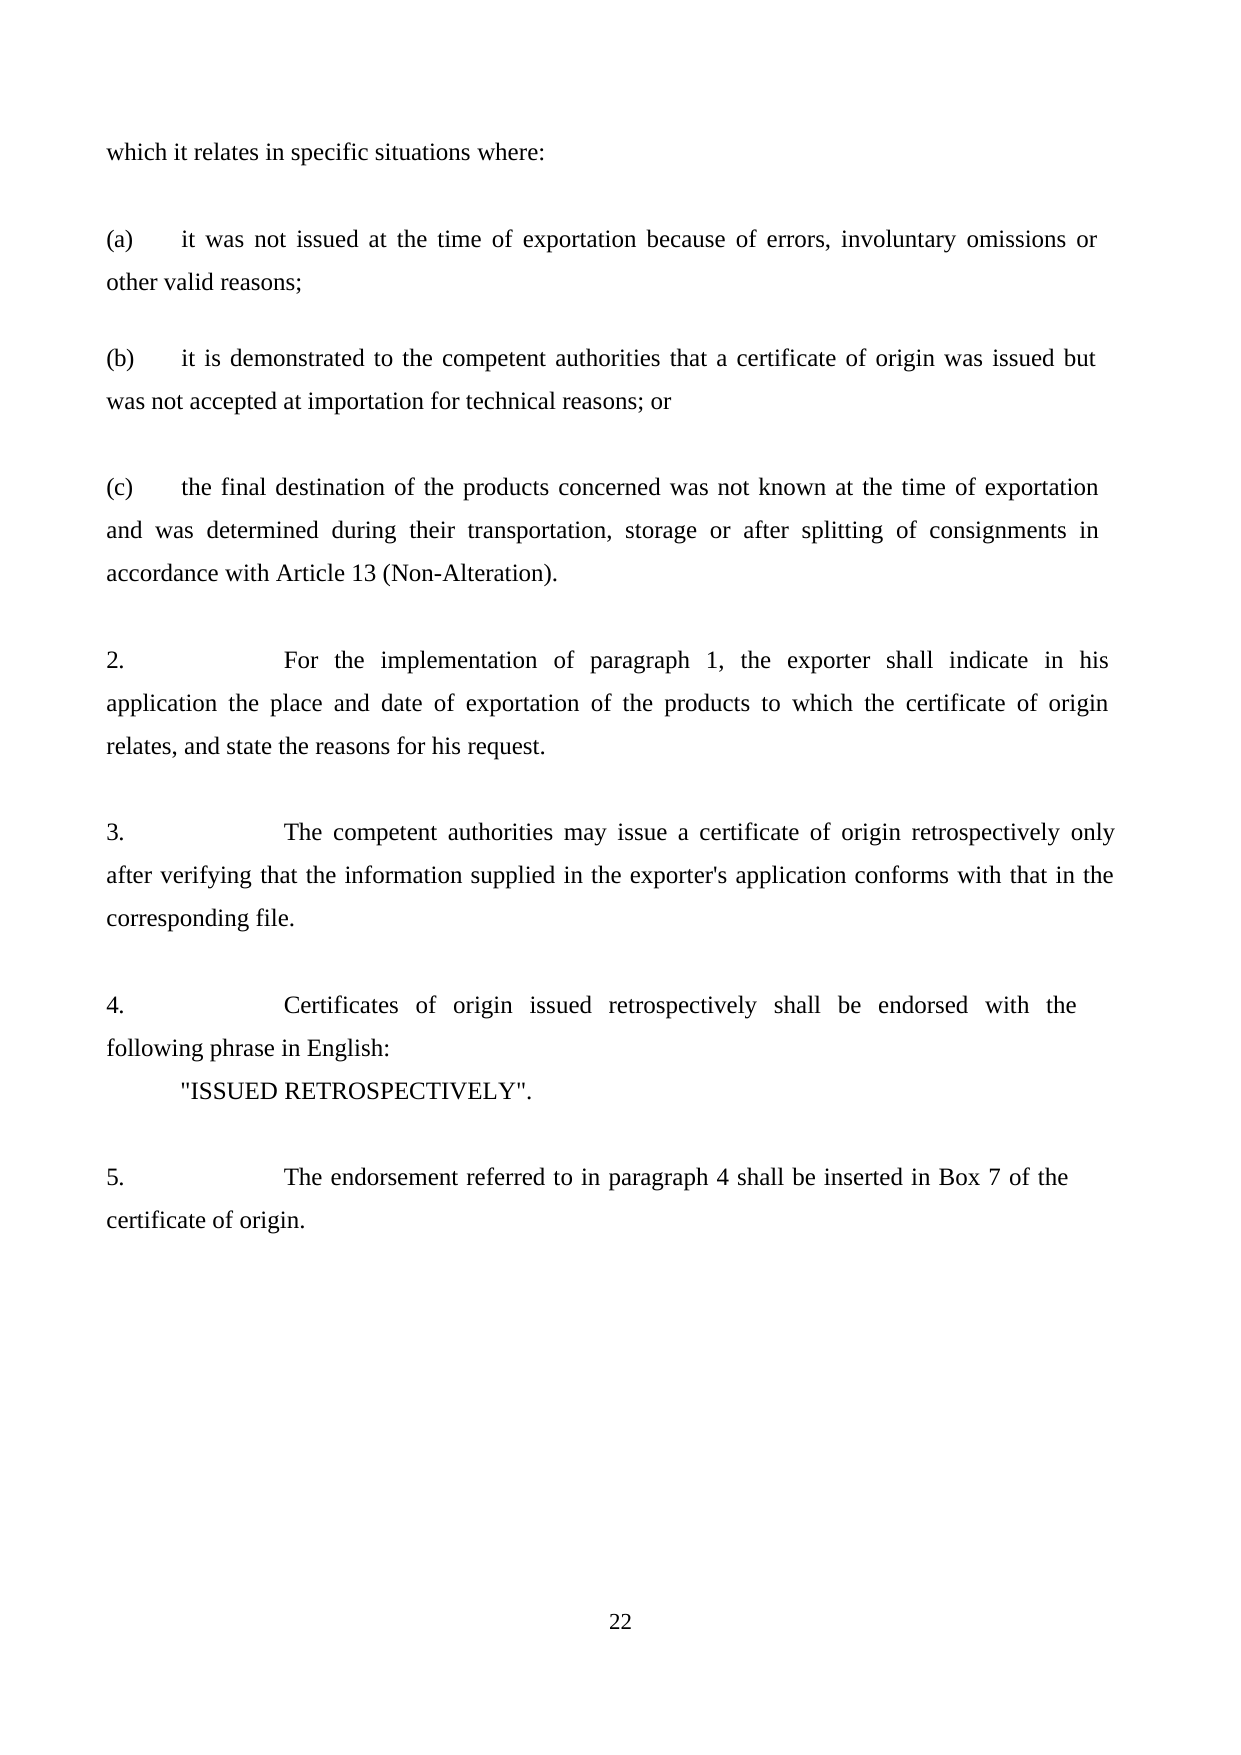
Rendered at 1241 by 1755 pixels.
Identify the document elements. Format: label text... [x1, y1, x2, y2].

list it is demonstrated to the competent authorities that a certificate of origin was issued but was not accepted at importation for technical reasons; or [106, 343, 1098, 415]
list the final destination of the products concerned was not known at the time of exportation and was determined during their transportation, storage or after splitting of consignments in accordance with Article 13 (Non-Alteration). [106, 472, 1100, 587]
list "ISSUED RETROSPECTIVELY". [118, 1076, 1077, 1105]
list Certificates of origin issued retrospectively shall be endorsed with the following phrase in English: [106, 990, 1077, 1062]
list it was not issued at the time of exportation because of errors, involuntary omissions or other valid reasons; [106, 224, 1098, 296]
list which it relates in specific situations where: [106, 137, 1123, 166]
list For the implementation of paragraph 1, the exporter shall indicate in his application the place and date of exportation of the products to which the certificate of origin relates, and state the reasons for his request. [106, 645, 1110, 760]
list The endorsement referred to in paragraph 4 shall be inserted in Box 7 of the certificate of origin. [106, 1162, 1070, 1234]
list The competent authorities may issue a certificate of origin retrospectively only after verifying that the information supplied in the exporter's application conforms with that in the corresponding file. [106, 817, 1116, 932]
